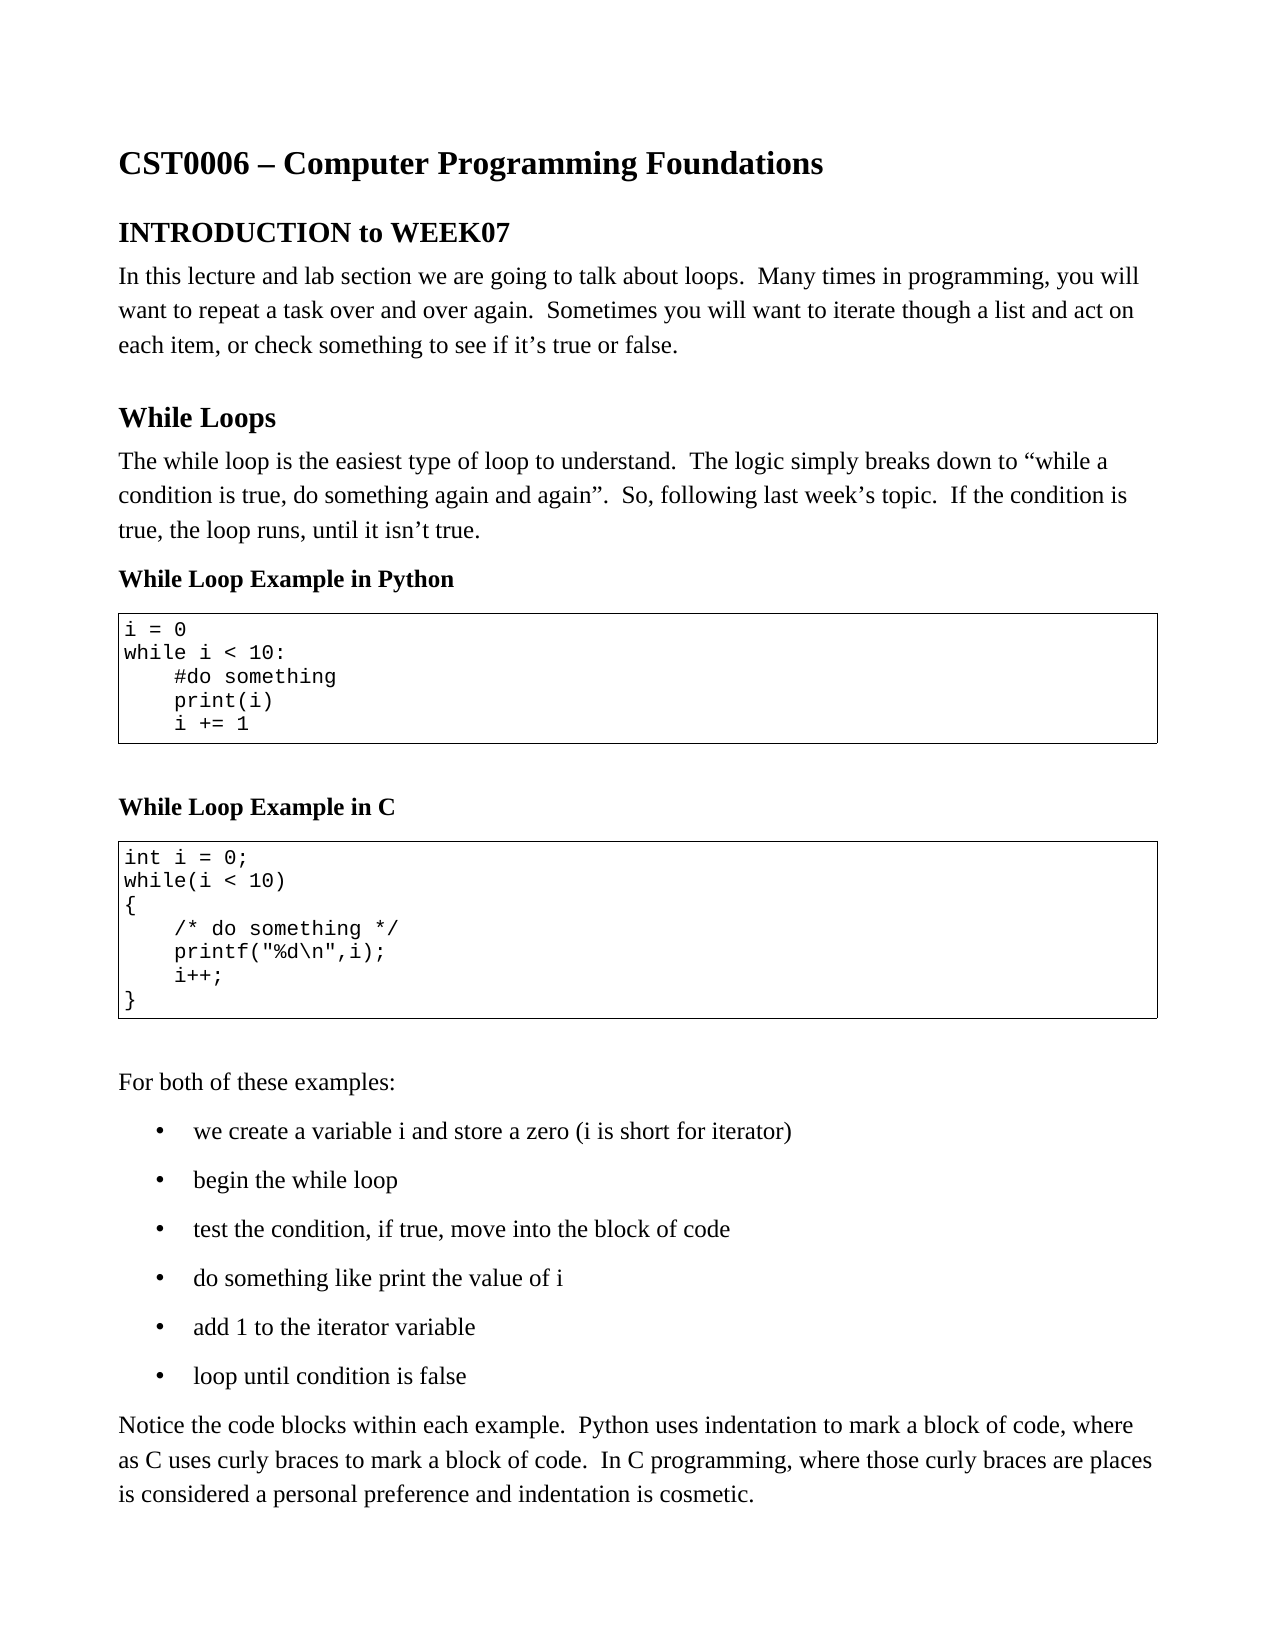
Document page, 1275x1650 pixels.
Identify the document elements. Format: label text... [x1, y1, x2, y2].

text While Loop Example in C [118, 792, 1157, 821]
list add 1 to the iterator variable [156, 1312, 1157, 1341]
list test the condition, if true, move into the block of code [156, 1214, 1157, 1243]
subtitle CST0006 – Computer Programming Foundations [118, 143, 1157, 181]
table_header int i = 0; while(i < 10) { /* do something */ printf("%d\n",i); i++; } [119, 842, 1157, 1018]
list begin the while loop [156, 1165, 1157, 1194]
text While Loop Example in Python [118, 564, 1157, 592]
list loop until condition is false [156, 1361, 1157, 1390]
subtitle While Loops [118, 400, 1157, 433]
text For both of these examples: [118, 1067, 1157, 1096]
list we create a variable i and store a zero (i is short for iterator) [156, 1116, 1157, 1145]
text Notice the code blocks within each example. Python uses indentation to mark a block of code, where as C uses curly braces to mark a block of code. In C programming, where those curly braces are places is considered a personal preference and indentation is cosmetic. [118, 1411, 1157, 1508]
subtitle INTRODUCTION to WEEK07 [118, 215, 1157, 248]
text In this lecture and lab section we are going to talk about loops. Many times in programming, you will want to repeat a task over and over again. Sometimes you will want to iterate though a list and act on each item, or check something to see if it’s true or false. [118, 261, 1157, 358]
list do something like print the value of i [156, 1263, 1157, 1292]
text The while loop is the easiest type of loop to understand. The logic simply breaks down to “while a condition is true, do something again and again”. So, following last week’s topic. If the condition is true, the loop runs, until it isn’t true. [118, 446, 1157, 543]
table_header i = 0 while i < 10: #do something print(i) i += 1 [119, 614, 1157, 743]
